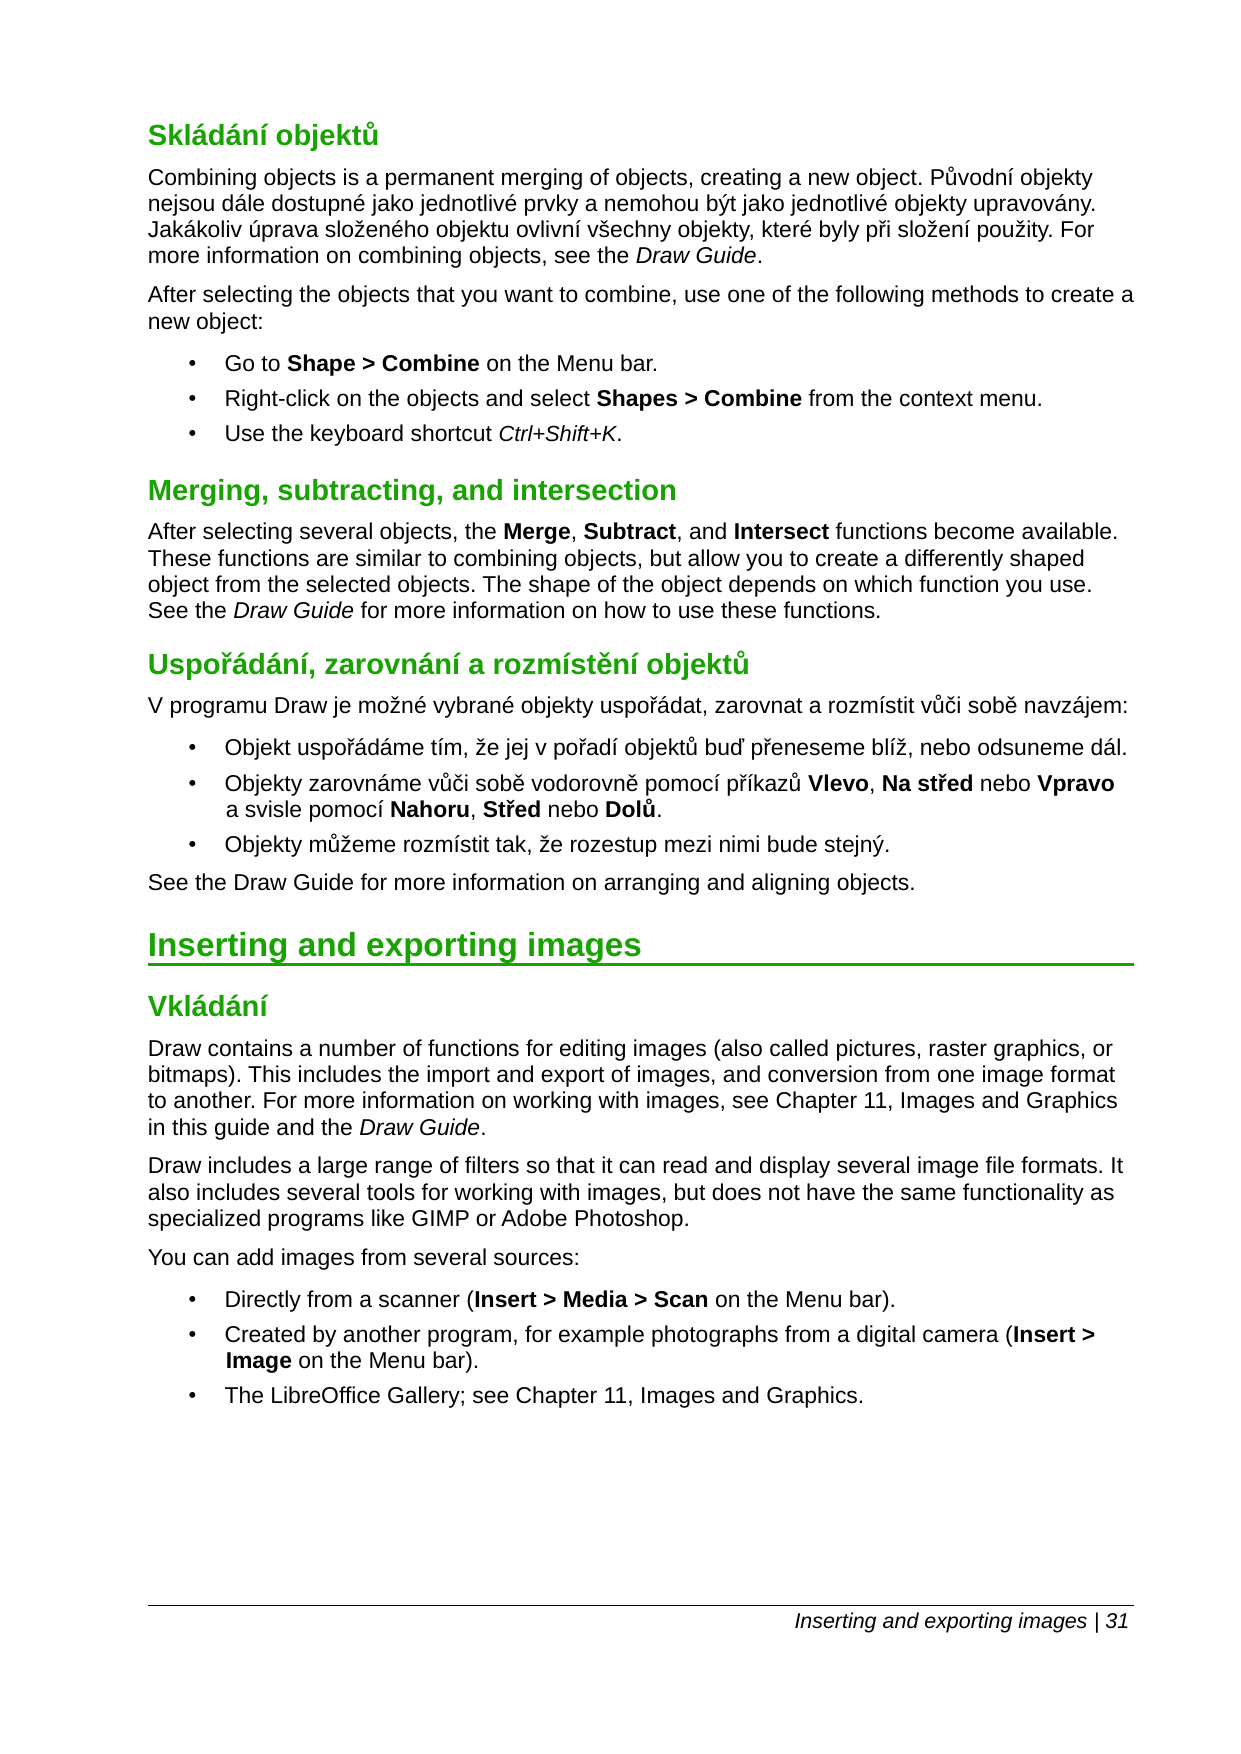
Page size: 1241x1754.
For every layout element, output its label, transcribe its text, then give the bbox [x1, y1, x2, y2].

list The LibreOffice Gallery; see Chapter 11, Images and Graphics. [185, 1379, 1134, 1412]
subtitle Inserting and exporting images [148, 925, 1134, 963]
text Combining objects is a permanent merging of objects, creating a new object. Původní objekty nejsou dále dostupné jako jednotlivé prvky a nemohou být jako jednotlivé objekty upravovány. Jakákoliv úprava složeného objektu ovlivní všechny objekty, které byly při složení použity. For more information on combining objects, see the Draw Guide. [148, 163, 1134, 269]
subtitle Vkládání [148, 989, 1134, 1023]
text Draw contains a number of functions for editing images (also called pictures, raster graphics, or bitmaps). This includes the import and export of images, and conversion from one image format to another. For more information on working with images, see Chapter 11, Images and Graphics in this guide and the Draw Guide. [148, 1034, 1134, 1140]
text See the Draw Guide for more information on arranging and aligning objects. [148, 869, 1134, 896]
list Objekty zarovnáme vůči sobě vodorovně pomocí příkazů Vlevo, Na střed nebo Vpravo a svisle pomocí Nahoru, Střed nebo Dolů. [185, 767, 1134, 822]
text After selecting several objects, the Merge, Subtract, and Intersect functions become available. These functions are similar to combining objects, but allow you to create a differently shaped object from the selected objects. The shape of the object depends on which function you use. See the Draw Guide for more information on how to use these functions. [148, 518, 1134, 623]
text You can add images from several sources: [148, 1244, 1134, 1270]
list V programu Draw je možné vybrané objekty uspořádat, zarovnat a rozmístit vůči sobě navzájem: [148, 692, 1134, 719]
text Draw includes a large range of filters so that it can read and display several image file formats. It also includes several tools for working with images, but does not have the same functionality as specialized programs like GIMP or Adobe Photoshop. [148, 1152, 1134, 1231]
list Objekty můžeme rozmístit tak, že rozestup mezi nimi bude stejný. [185, 828, 1134, 860]
list Go to Shape > Combine on the Menu bar. [185, 347, 1134, 376]
subtitle Skládání objektů [148, 118, 1134, 152]
list Right-click on the objects and select Shapes > Combine from the context menu. [185, 382, 1134, 411]
subtitle Merging, subtracting, and intersection [148, 473, 1134, 506]
list Use the keyboard shortcut Ctrl+Shift+K. [185, 417, 1134, 449]
subtitle Uspořádání, zarovnání a rozmístění objektů [148, 647, 1134, 681]
list Created by another program, for example photographs from a digital camera (Insert > Image on the Menu bar). [185, 1318, 1134, 1374]
text After selecting the objects that you want to combine, use one of the following methods to create a new object: [148, 281, 1134, 334]
list Objekt uspořádáme tím, že jej v pořadí objektů buď přeneseme blíž, nebo odsuneme dál. [185, 731, 1134, 761]
list Directly from a scanner (Insert > Media > Scan on the Menu bar). [185, 1283, 1134, 1312]
